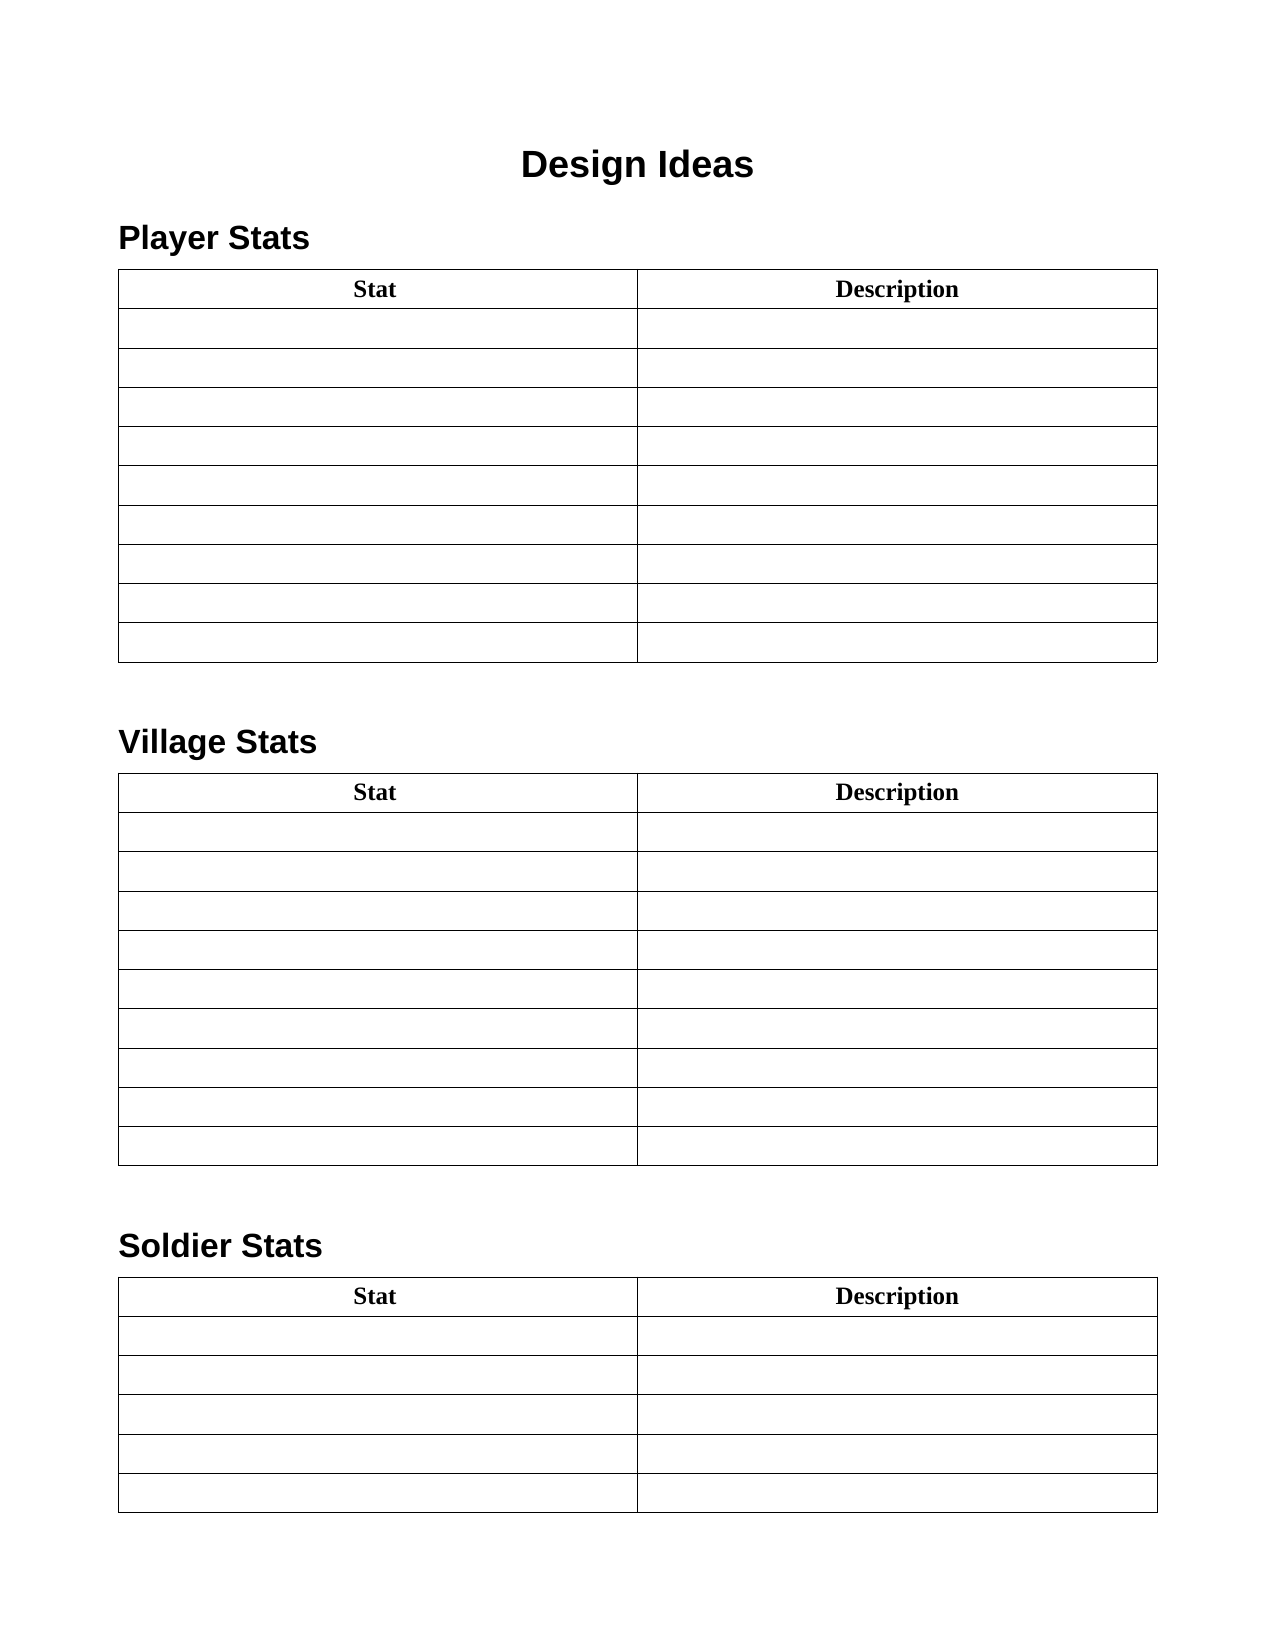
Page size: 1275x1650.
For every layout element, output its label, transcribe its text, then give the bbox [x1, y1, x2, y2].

table_header Description [638, 774, 1157, 812]
table_cell [638, 1127, 1157, 1165]
table_cell [638, 388, 1157, 426]
table_cell [119, 1317, 637, 1355]
table_cell [638, 892, 1157, 930]
table_cell [638, 466, 1157, 504]
table_cell [119, 852, 637, 891]
table_cell [119, 388, 637, 426]
table_cell [638, 1435, 1157, 1473]
table_cell [638, 623, 1157, 662]
table_cell [119, 970, 637, 1008]
table_cell [119, 545, 637, 583]
table_cell [638, 584, 1157, 622]
table_header Description [638, 1278, 1157, 1316]
table_cell [638, 1474, 1157, 1512]
table_header Stat [119, 774, 637, 812]
table_cell [638, 931, 1157, 969]
table_cell [638, 506, 1157, 544]
table_cell [119, 584, 637, 622]
table_cell [119, 309, 637, 347]
subtitle Design Ideas [118, 143, 1157, 186]
table_cell [638, 309, 1157, 347]
table_cell [638, 427, 1157, 465]
table_cell [119, 1435, 637, 1473]
table_cell [638, 1356, 1157, 1394]
table_cell [119, 1127, 637, 1165]
table_cell [119, 1088, 637, 1126]
table_cell [119, 813, 637, 851]
table_cell [638, 349, 1157, 387]
table_cell [119, 506, 637, 544]
table_cell [119, 1356, 637, 1394]
subtitle Player Stats [118, 219, 1157, 256]
table_cell [638, 1088, 1157, 1126]
table_cell [638, 545, 1157, 583]
table_header Stat [119, 1278, 637, 1316]
table_cell [119, 892, 637, 930]
table_cell [119, 623, 637, 662]
table_cell [119, 1009, 637, 1048]
table_cell [119, 466, 637, 504]
subtitle Soldier Stats [118, 1227, 1157, 1264]
table_cell [638, 1395, 1157, 1434]
table_cell [638, 1317, 1157, 1355]
table_cell [638, 813, 1157, 851]
subtitle Village Stats [118, 723, 1157, 760]
table_header Description [638, 270, 1157, 308]
table_header Stat [119, 270, 637, 308]
table_cell [119, 349, 637, 387]
table_cell [638, 970, 1157, 1008]
table_cell [638, 1049, 1157, 1087]
table_cell [119, 931, 637, 969]
table_cell [119, 1474, 637, 1512]
table_cell [119, 427, 637, 465]
table_cell [638, 852, 1157, 891]
table_cell [119, 1395, 637, 1434]
table_cell [119, 1049, 637, 1087]
table_cell [638, 1009, 1157, 1048]
